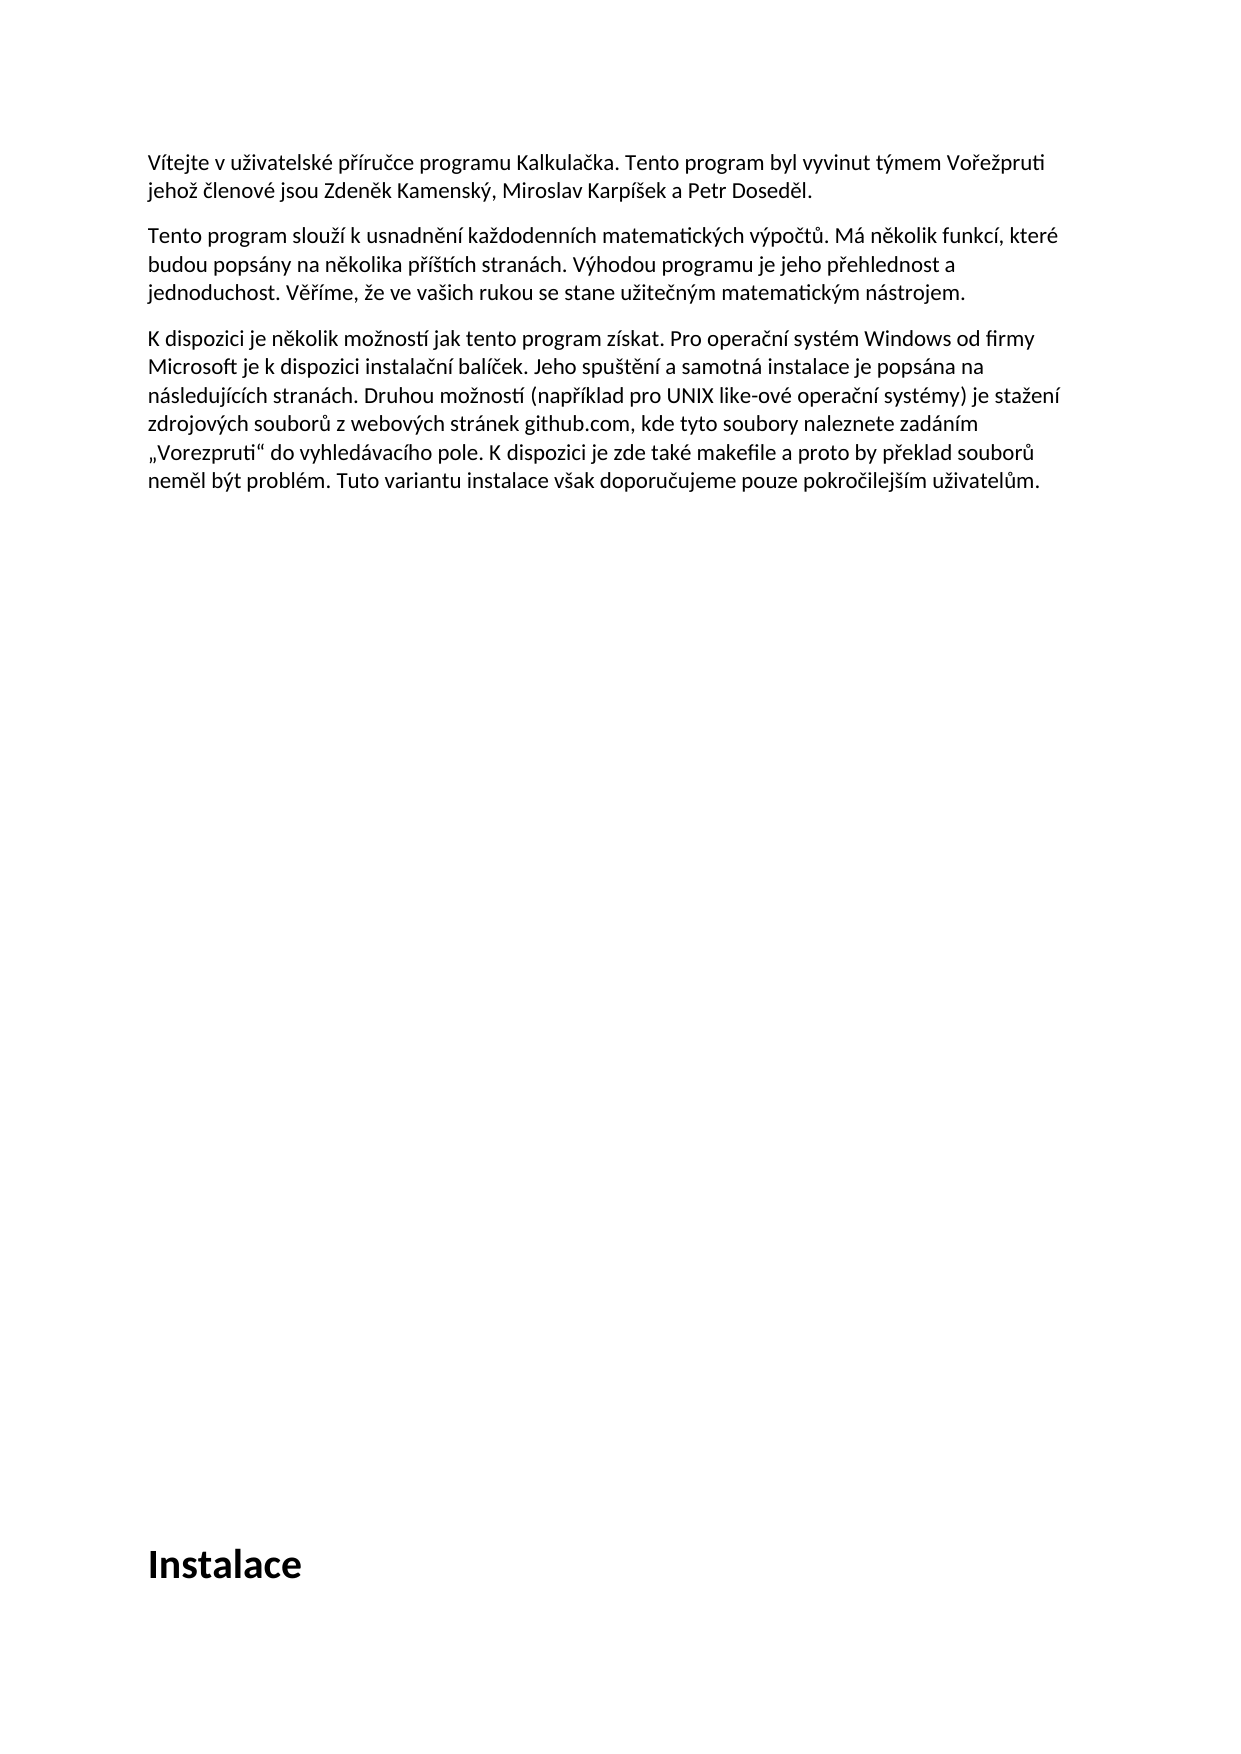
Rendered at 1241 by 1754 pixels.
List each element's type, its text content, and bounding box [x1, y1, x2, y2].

text Tento program slouží k usnadnění každodenních matematických výpočtů. Má několik funkcí, které budou popsány na několika příštích stranách. Výhodou programu je jeho přehlednost a jednoduchost. Věříme, že ve vašich rukou se stane užitečným matematickým nástrojem. [148, 221, 1093, 306]
text Vítejte v uživatelské příručce programu Kalkulačka. Tento program byl vyvinut týmem Vořežpruti jehož členové jsou Zdeněk Kamenský, Miroslav Karpíšek a Petr Doseděl. [148, 148, 1093, 204]
text K dispozici je několik možností jak tento program získat. Pro operační systém Windows od firmy Microsoft je k dispozici instalační balíček. Jeho spuštění a samotná instalace je popsána na následujících stranách. Druhou možností (například pro UNIX like-ové operační systémy) je stažení zdrojových souborů z webových stránek github.com, kde tyto soubory naleznete zadáním „Vorezpruti“ do vyhledávacího pole. K dispozici je zde také makefile a proto by překlad souborů neměl být problém. Tuto variantu instalace však doporučujeme pouze pokročilejším uživatelům. [148, 324, 1093, 494]
text Instalace [148, 1538, 1093, 1589]
